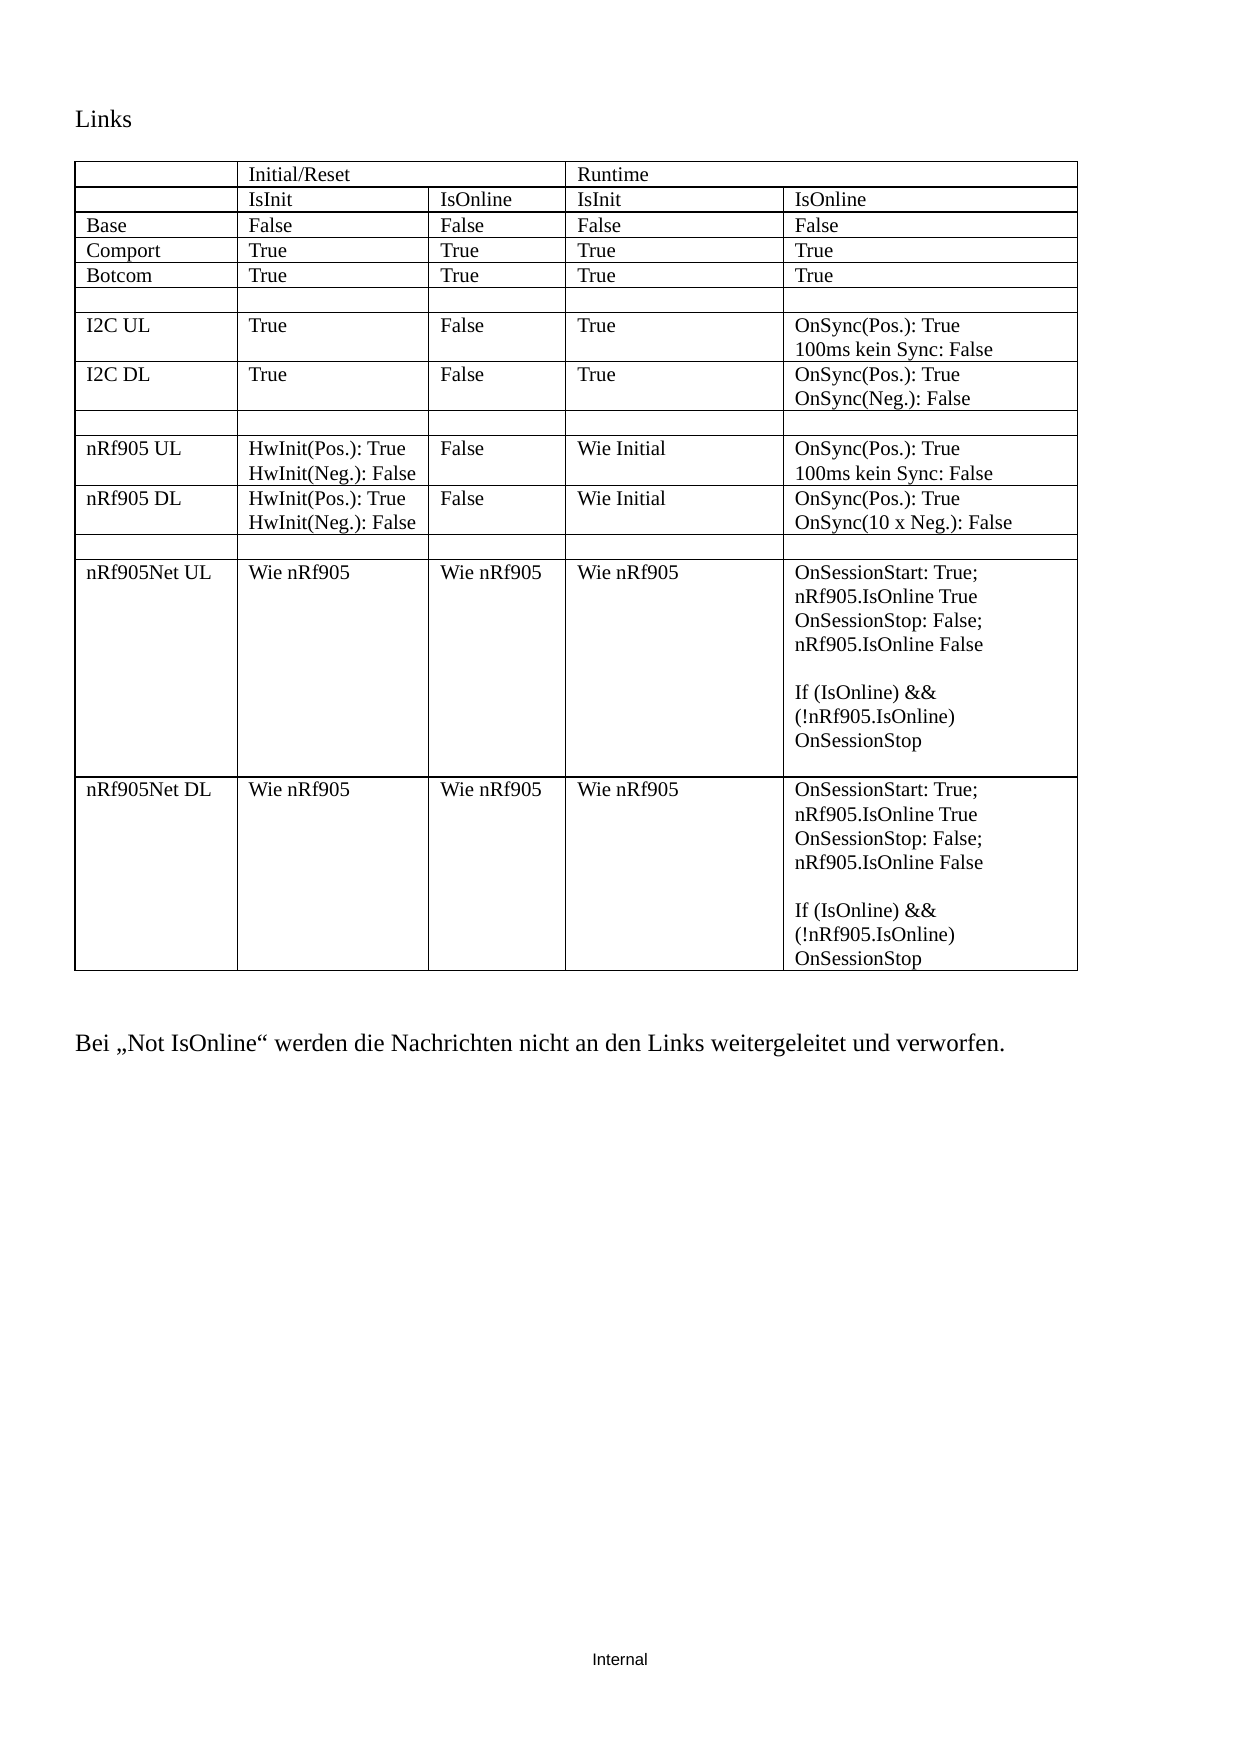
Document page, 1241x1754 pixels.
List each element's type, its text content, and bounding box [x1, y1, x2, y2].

text Bei „Not IsOnline“ werden die Nachrichten nicht an den Links weitergeleitet und verworfen. [75, 1028, 1165, 1057]
table_cell Wie nRf905 [566, 560, 783, 776]
table_header Initial/Reset [238, 162, 565, 186]
table_cell [76, 411, 237, 435]
table_cell Wie nRf905 [238, 778, 428, 970]
table_cell True [238, 362, 428, 410]
table_cell [784, 411, 1077, 435]
table_cell IsInit [566, 188, 783, 211]
table_cell True [566, 238, 783, 262]
table_cell False [566, 213, 783, 237]
table_cell [429, 535, 565, 559]
table_cell Wie Initial [566, 486, 783, 534]
table_cell [429, 411, 565, 435]
table_cell [784, 535, 1077, 559]
table_cell [784, 288, 1077, 312]
table_cell I2C UL [76, 313, 237, 361]
table_cell OnSync(Pos.): True OnSync(Neg.): False [784, 362, 1077, 410]
table_cell IsInit [238, 188, 428, 211]
table_header Runtime [566, 162, 1077, 186]
table_cell OnSync(Pos.): True 100ms kein Sync: False [784, 313, 1077, 361]
table_cell OnSync(Pos.): True 100ms kein Sync: False [784, 436, 1077, 484]
table_cell False [429, 486, 565, 534]
table_cell False [429, 313, 565, 361]
table_cell [238, 411, 428, 435]
table_cell [238, 288, 428, 312]
table_cell True [429, 238, 565, 262]
table_cell Wie nRf905 [566, 778, 783, 970]
table_cell [566, 535, 783, 559]
table_cell [566, 288, 783, 312]
table_cell nRf905 UL [76, 436, 237, 484]
table_cell Wie nRf905 [238, 560, 428, 776]
table_cell Comport [76, 238, 237, 262]
table_cell False [238, 213, 428, 237]
table_cell [76, 288, 237, 312]
table_cell True [566, 313, 783, 361]
table_cell IsOnline [429, 188, 565, 211]
table_cell [76, 188, 237, 211]
table_cell Wie Initial [566, 436, 783, 484]
table_cell False [429, 436, 565, 484]
table_cell OnSync(Pos.): True OnSync(10 x Neg.): False [784, 486, 1077, 534]
table_cell False [784, 213, 1077, 237]
table_cell [76, 535, 237, 559]
table_cell True [784, 238, 1077, 262]
table_cell False [429, 213, 565, 237]
table_cell IsOnline [784, 188, 1077, 211]
table_cell True [784, 263, 1077, 287]
table_cell [566, 411, 783, 435]
table_cell Wie nRf905 [429, 778, 565, 970]
table_cell nRf905Net DL [76, 778, 237, 970]
table_cell True [238, 238, 428, 262]
table_cell True [238, 263, 428, 287]
text Links [75, 104, 1165, 132]
table_cell False [429, 362, 565, 410]
table_cell True [429, 263, 565, 287]
table_header [76, 162, 237, 186]
table_cell I2C DL [76, 362, 237, 410]
table_cell [429, 288, 565, 312]
table_cell HwInit(Pos.): True HwInit(Neg.): False [238, 486, 428, 534]
table_cell Wie nRf905 [429, 560, 565, 776]
table_cell True [566, 362, 783, 410]
table_cell [238, 535, 428, 559]
table_cell True [238, 313, 428, 361]
table_cell nRf905 DL [76, 486, 237, 534]
table_cell OnSessionStart: True; nRf905.IsOnline True OnSessionStop: False; nRf905.IsOnline False If (IsOnline) && (!nRf905.IsOnline) OnSessionStop [784, 560, 1077, 776]
table_cell OnSessionStart: True; nRf905.IsOnline True OnSessionStop: False; nRf905.IsOnline False If (IsOnline) && (!nRf905.IsOnline) OnSessionStop [784, 778, 1077, 970]
table_cell Base [76, 213, 237, 237]
table_cell nRf905Net UL [76, 560, 237, 776]
table_cell Botcom [76, 263, 237, 287]
table_cell True [566, 263, 783, 287]
table_cell HwInit(Pos.): True HwInit(Neg.): False [238, 436, 428, 484]
